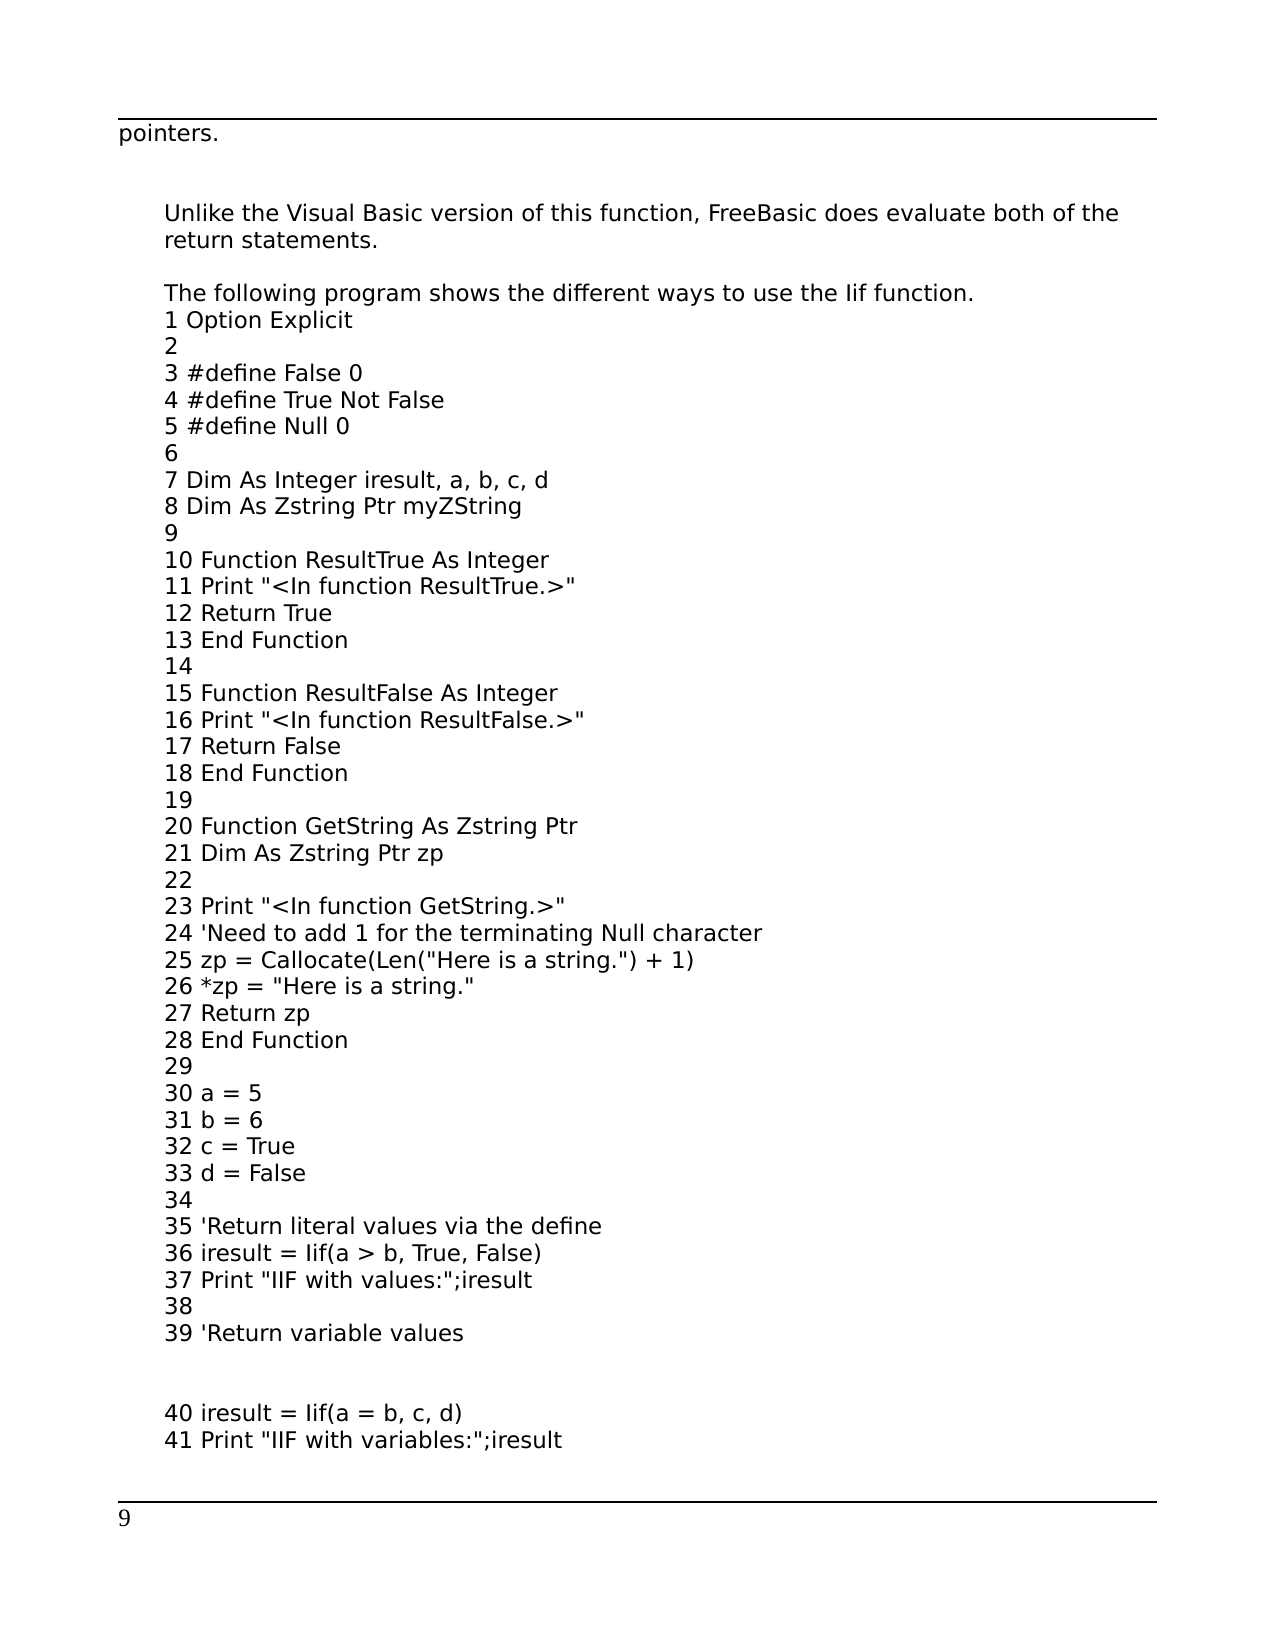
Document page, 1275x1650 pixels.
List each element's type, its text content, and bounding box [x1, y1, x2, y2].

text 34 [118, 1187, 1157, 1213]
text 39 'Return variable values [118, 1320, 1157, 1347]
text 37 Print "IIF with values:";iresult [118, 1267, 1157, 1293]
text 3 #define False 0 [118, 360, 1157, 387]
text 27 Return zp [118, 1000, 1157, 1027]
text 8 Dim As Zstring Ptr myZString [118, 493, 1157, 520]
text 30 a = 5 [118, 1080, 1157, 1107]
text 31 b = 6 [118, 1107, 1157, 1133]
text The following program shows the different ways to use the Iif function. [118, 280, 1157, 307]
text Unlike the Visual Basic version of this function, FreeBasic does evaluate both of the [118, 200, 1157, 227]
text 38 [118, 1293, 1157, 1320]
text 35 'Return literal values via the define [118, 1213, 1157, 1240]
text 6 [118, 440, 1157, 467]
text 24 'Need to add 1 for the terminating Null character [118, 920, 1157, 947]
text 26 *zp = "Here is a string." [118, 973, 1157, 1000]
text 25 zp = Callocate(Len("Here is a string.") + 1) [118, 947, 1157, 973]
text 40 iresult = Iif(a = b, c, d) [118, 1400, 1157, 1427]
text 4 #define True Not False [118, 387, 1157, 413]
text 19 [118, 787, 1157, 813]
text 16 Print "<In function ResultFalse.>" [118, 707, 1157, 733]
text 7 Dim As Integer iresult, a, b, c, d [118, 467, 1157, 493]
text 14 [118, 653, 1157, 680]
text 1 Option Explicit [118, 307, 1157, 333]
text pointers. [118, 120, 1157, 147]
text 41 Print "IIF with variables:";iresult [118, 1427, 1157, 1453]
text 21 Dim As Zstring Ptr zp [118, 840, 1157, 867]
text 2 [118, 333, 1157, 360]
text 36 iresult = Iif(a > b, True, False) [118, 1240, 1157, 1267]
text 32 c = True [118, 1133, 1157, 1160]
text 13 End Function [118, 627, 1157, 653]
text 5 #define Null 0 [118, 413, 1157, 440]
text 22 [118, 867, 1157, 893]
text 17 Return False [118, 733, 1157, 760]
text 9 [118, 520, 1157, 547]
text return statements. [118, 227, 1157, 253]
text 29 [118, 1053, 1157, 1080]
text 18 End Function [118, 760, 1157, 787]
text 11 Print "<In function ResultTrue.>" [118, 573, 1157, 600]
text 20 Function GetString As Zstring Ptr [118, 813, 1157, 840]
text 15 Function ResultFalse As Integer [118, 680, 1157, 707]
text 12 Return True [118, 600, 1157, 627]
text 10 Function ResultTrue As Integer [118, 547, 1157, 573]
text 23 Print "<In function GetString.>" [118, 893, 1157, 920]
text 33 d = False [118, 1160, 1157, 1187]
text 28 End Function [118, 1027, 1157, 1053]
